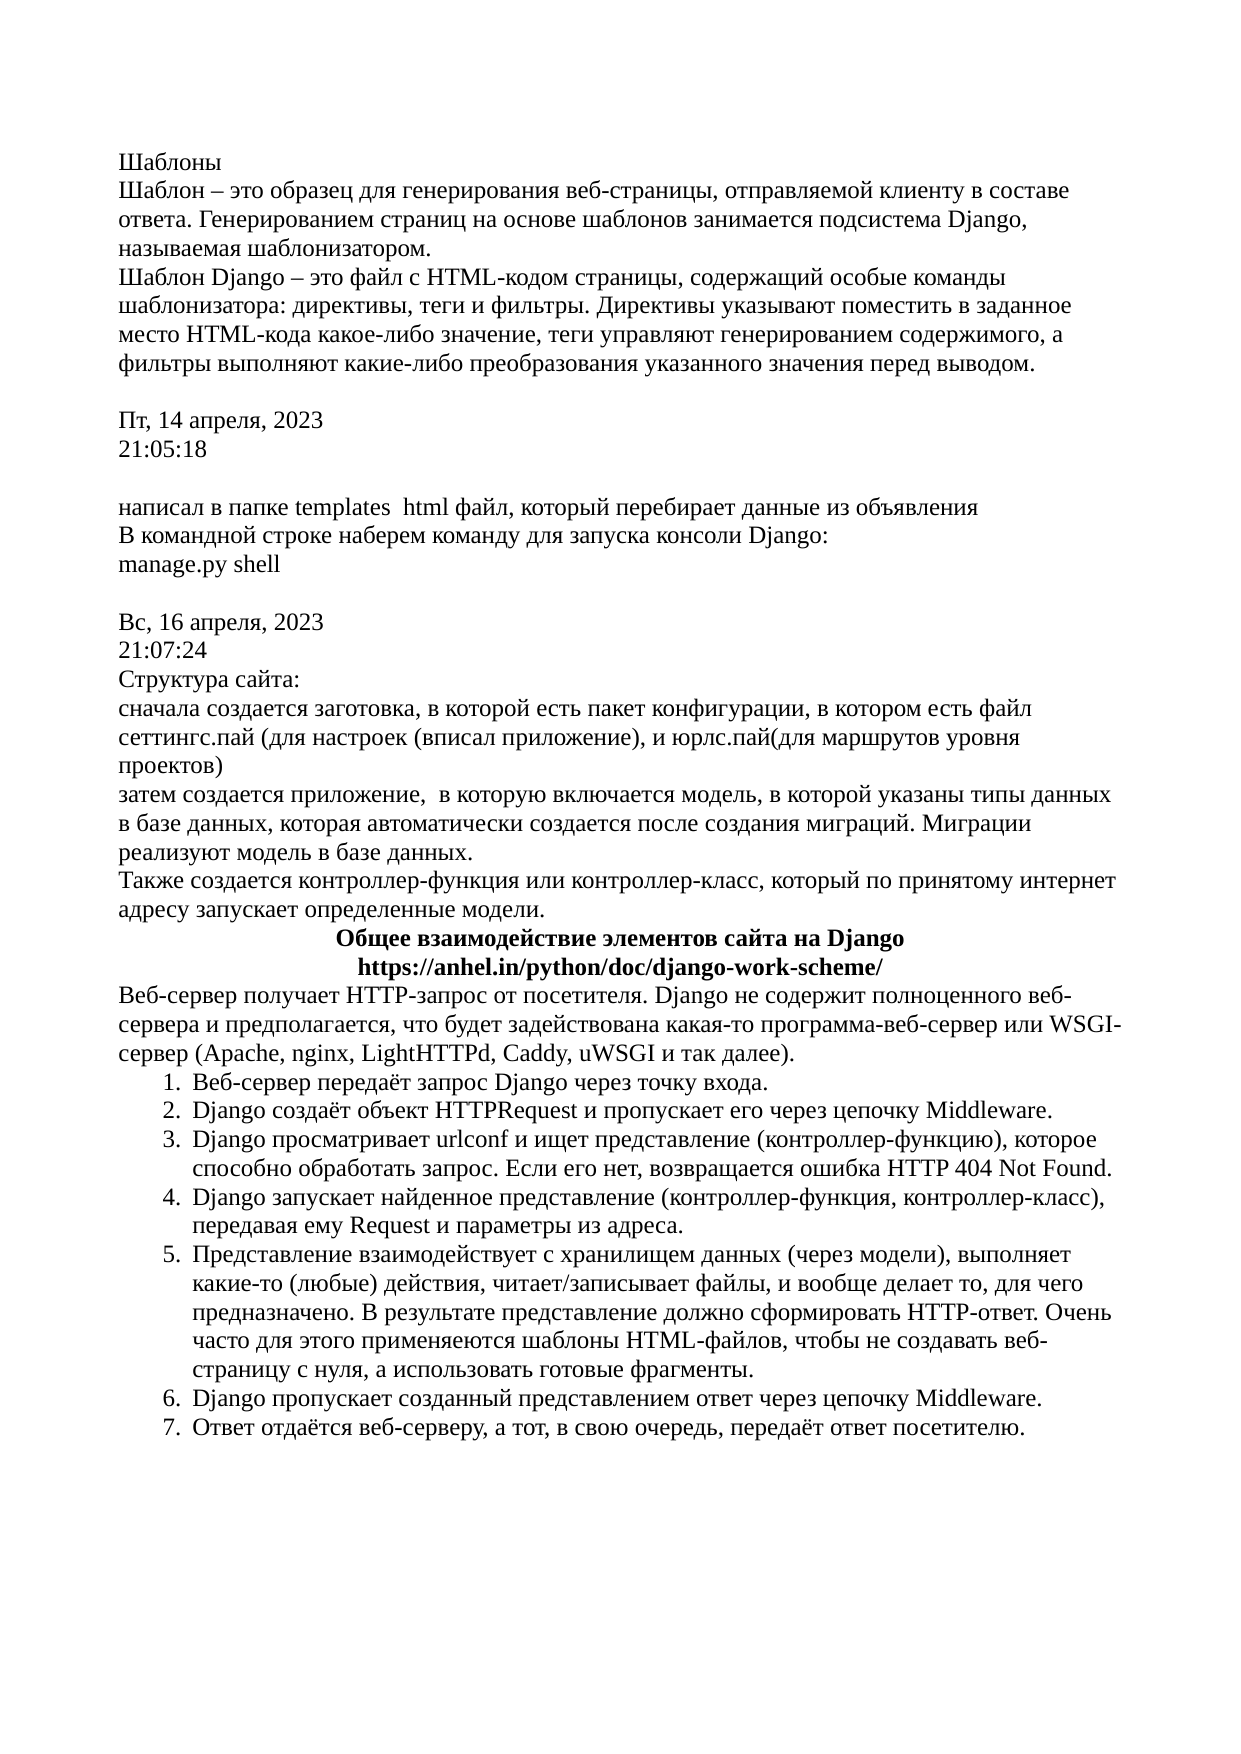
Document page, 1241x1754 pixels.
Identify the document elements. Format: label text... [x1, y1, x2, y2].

text Шаблоны [118, 147, 1122, 176]
text 19:47:29 [118, 434, 1122, 463]
text затем создается приложение, в которую включается модель, в которой указаны типы данных в базе данных, которая автоматически создается после создания миграций. Миграции реализуют модель в базе данных. [118, 779, 1122, 866]
list Django просматривает urlconf и ищет представление (контроллер-функцию), которое способно обработать запрос. Если его нет, возвращается ошибка HTTP 404 Not Found. [162, 1124, 1122, 1182]
text В командной строке наберем команду для запуска консоли Django: [118, 521, 1122, 549]
text 21:07:24 [118, 636, 1122, 664]
list Django запускает найденное представление (контроллер-функция, контроллер-класс), передавая ему Request и параметры из адреса. [162, 1182, 1122, 1239]
list Веб-сервер передаёт запрос Django через точку входа. [162, 1067, 1122, 1096]
text Структура сайта: [118, 664, 1122, 693]
text Вс, 16 апреля, 2023 [118, 607, 1122, 636]
text Пт, 14 апреля, 2023 [118, 406, 1122, 434]
list Ответ отдаётся веб-серверу, а тот, в свою очередь, передаёт ответ посетителю. [162, 1412, 1122, 1441]
text Общее взаимодействие элементов сайта на Django [118, 923, 1122, 952]
text написал в папке templates html файл, который перебирает данные из объявления [118, 492, 1122, 521]
text Веб-сервер получает HTTP-запрос от посетителя. Django не содержит полноценного веб-сервера и предполагается, что будет задействована какая-то программа-веб-сервер или WSGI-сервер (Apache, nginx, LightHTTPd, Caddy, uWSGI и так далее). [118, 981, 1122, 1067]
text https://anhel.in/python/doc/django-work-scheme/ [118, 952, 1122, 981]
text Также создается контроллер-функция или контроллер-класс, который по принятому интернет адресу запускает определенные модели. [118, 866, 1122, 923]
list Django создаёт объект HTTPRequest и пропускает его через цепочку Middleware. [162, 1096, 1122, 1124]
list Представление взаимодействует с хранилищем данных (через модели), выполняет какие-то (любые) действия, читает/записывает файлы, и вообще делает то, для чего предназначено. В результате представление должно сформировать HTTP-ответ. Очень часто для этого применяеются шаблоны HTML-файлов, чтобы не создавать веб-страницу с нуля, а использовать готовые фрагменты. [162, 1239, 1122, 1383]
text Шаблон – это образец для генерирования веб-страницы, отправляемой клиенту в составе ответа. Генерированием страниц на основе шаблонов занимается подсистема Django, называемая шаблонизатором. [118, 176, 1122, 262]
text сначала создается заготовка, в которой есть пакет конфигурации, в котором есть файл сеттингс.пай (для настроек (вписал приложение), и юрлс.пай(для маршрутов уровня проектов) [118, 693, 1122, 779]
text manage.py shell [118, 549, 1122, 578]
text Шаблон Django – это файл с НТМL-кодом страницы, содержащий особые команды шаблонизатора: директивы, теги и фильтры. Директивы указывают поместить в заданное место НТМL-кода какое-либо значение, теги управляют генерированием содержимого, а фильтры выполняют какие-либо преобразования указанного значения перед выводом. [118, 262, 1122, 377]
list Django пропускает созданный представлением ответ через цепочку Middleware. [162, 1383, 1122, 1412]
